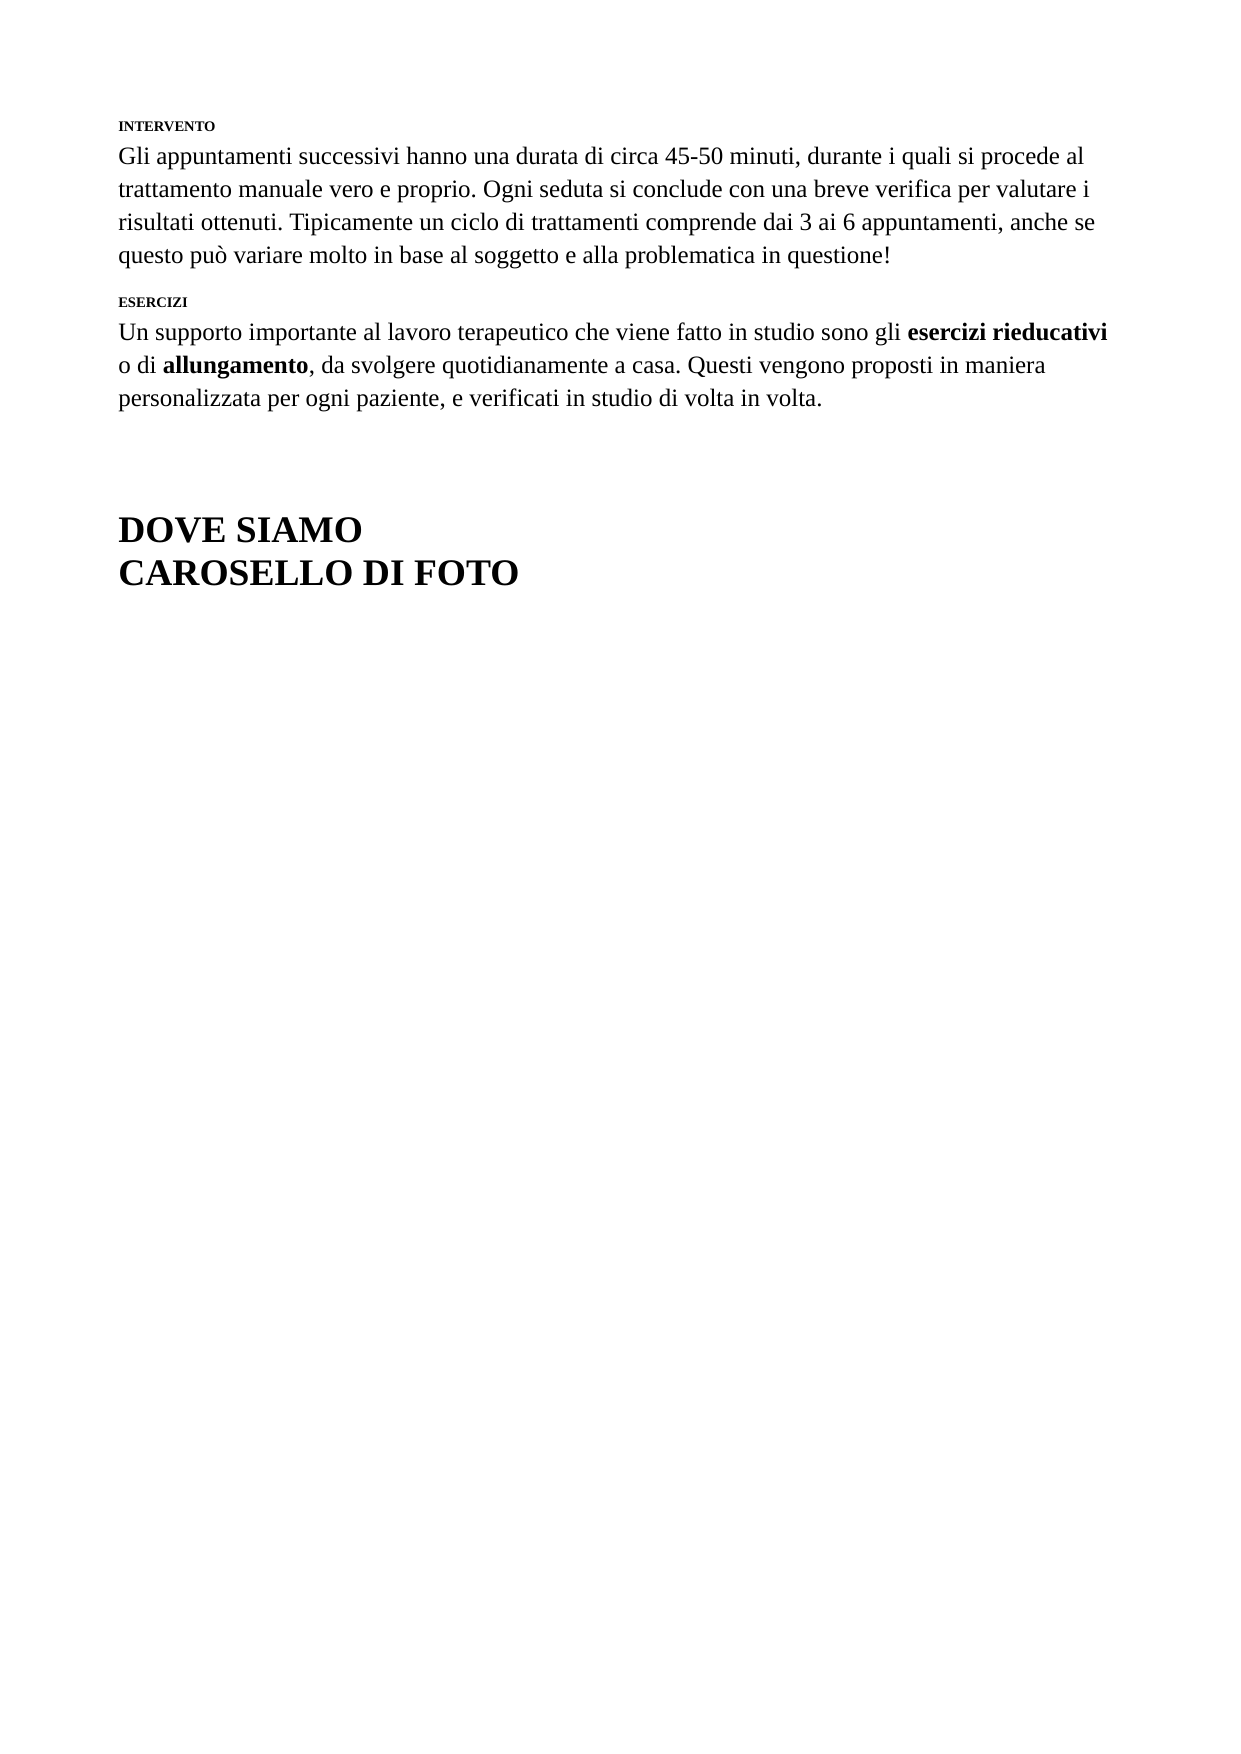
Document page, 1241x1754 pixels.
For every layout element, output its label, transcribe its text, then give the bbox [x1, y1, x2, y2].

text Un supporto importante al lavoro terapeutico che viene fatto in studio sono gli esercizi rieducativi o di allungamento, da svolgere quotidianamente a casa. Questi vengono proposti in maniera personalizzata per ogni paziente, e verificati in studio di volta in volta. [118, 317, 1122, 412]
text CAROSELLO DI FOTO [118, 550, 1122, 593]
text Gli appuntamenti successivi hanno una durata di circa 45-50 minuti, durante i quali si procede al trattamento manuale vero e proprio. Ogni seduta si conclude con una breve verifica per valutare i risultati ottenuti. Tipicamente un ciclo di trattamenti comprende dai 3 ai 6 appuntamenti, anche se questo può variare molto in base al soggetto e alla problematica in questione! [118, 141, 1122, 269]
text DOVE SIAMO [118, 507, 1122, 550]
subtitle ESERCIZI [118, 294, 1122, 311]
subtitle INTERVENTO [118, 118, 1122, 135]
